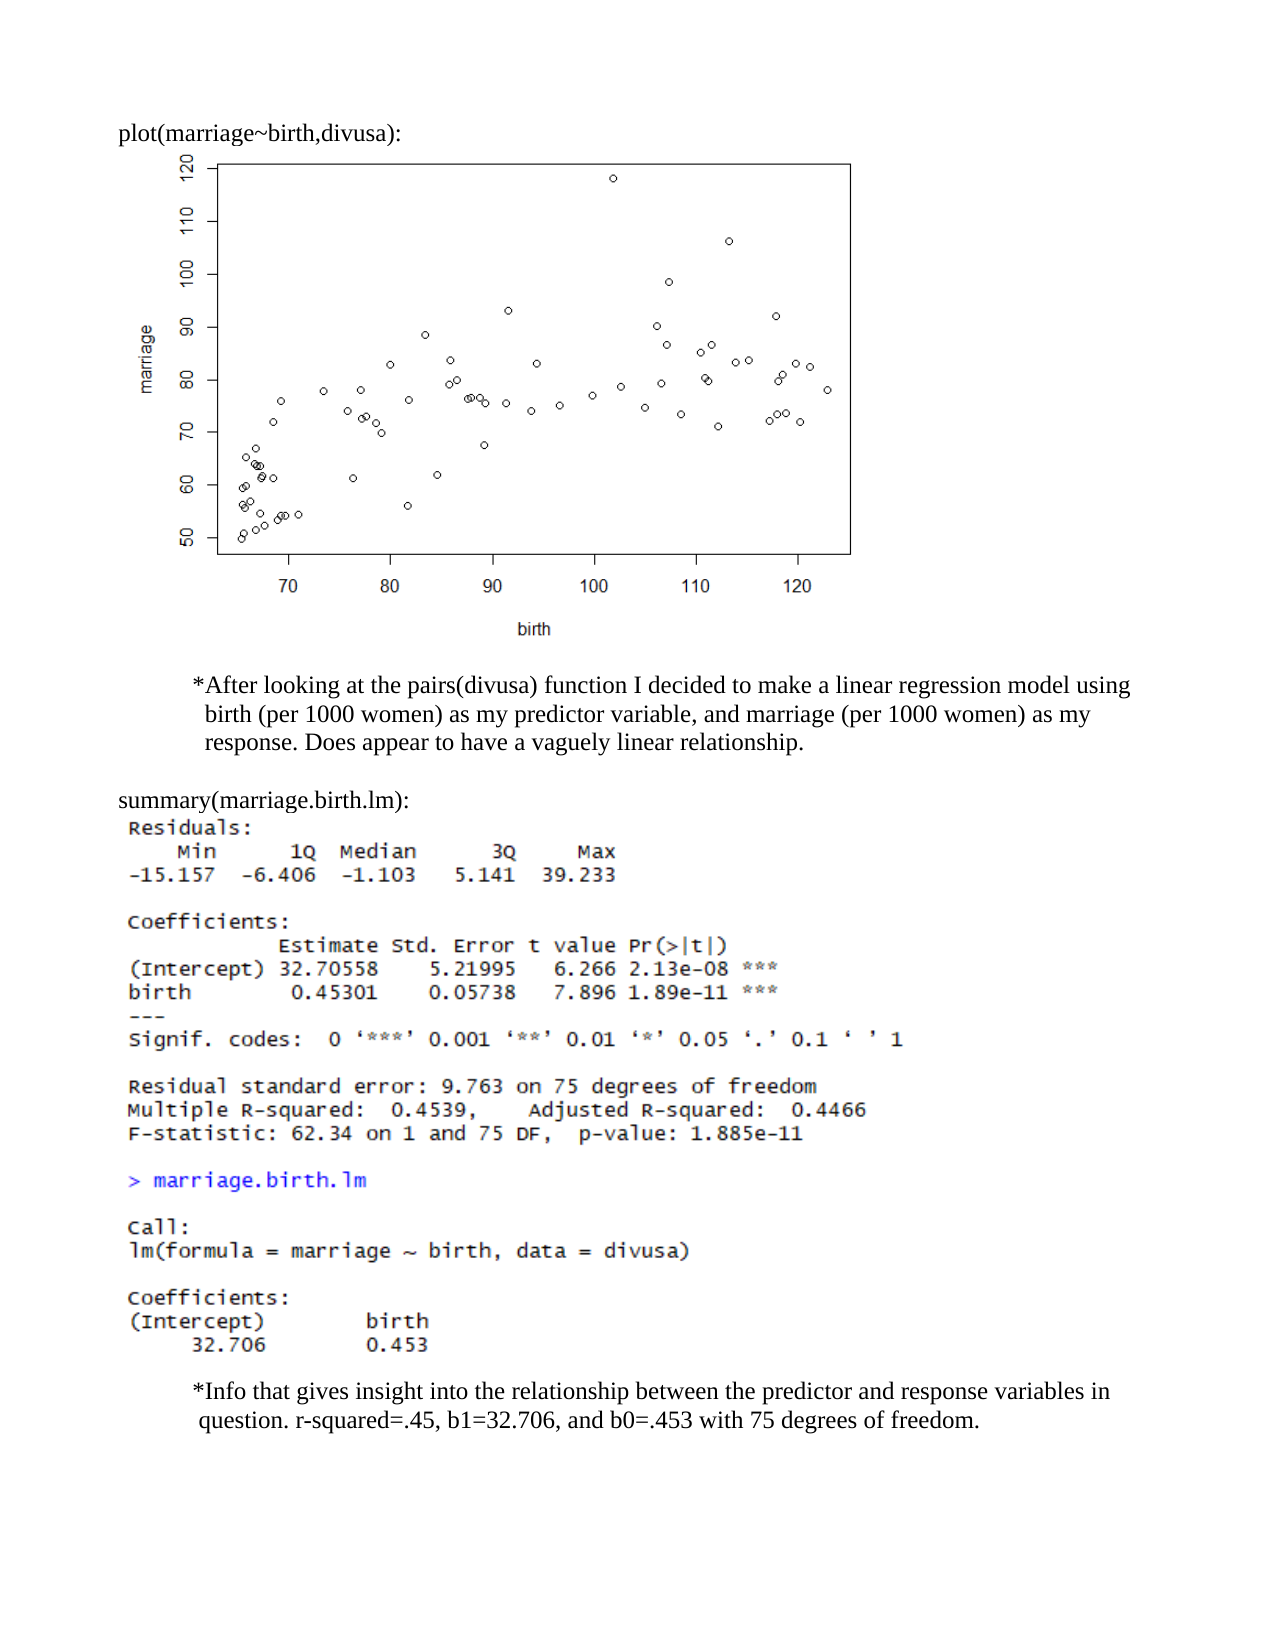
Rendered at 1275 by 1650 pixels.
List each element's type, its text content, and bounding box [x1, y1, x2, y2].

text *Info that gives insight into the relationship between the predictor and response variables in question. r-squared=.45, b1=32.706, and b0=.453 with 75 degrees of freedom. [118, 814, 1157, 1434]
text *After looking at the pairs(divusa) function I decided to make a linear regression model using birth (per 1000 women) as my predictor variable, and marriage (per 1000 women) as my response. Does appear to have a vaguely linear relationship. [118, 670, 1157, 756]
picture [134, 146, 862, 642]
text summary(marriage.birth.lm): [118, 785, 1157, 814]
text plot(marriage~birth,divusa): [118, 118, 1157, 147]
picture [124, 813, 973, 1377]
